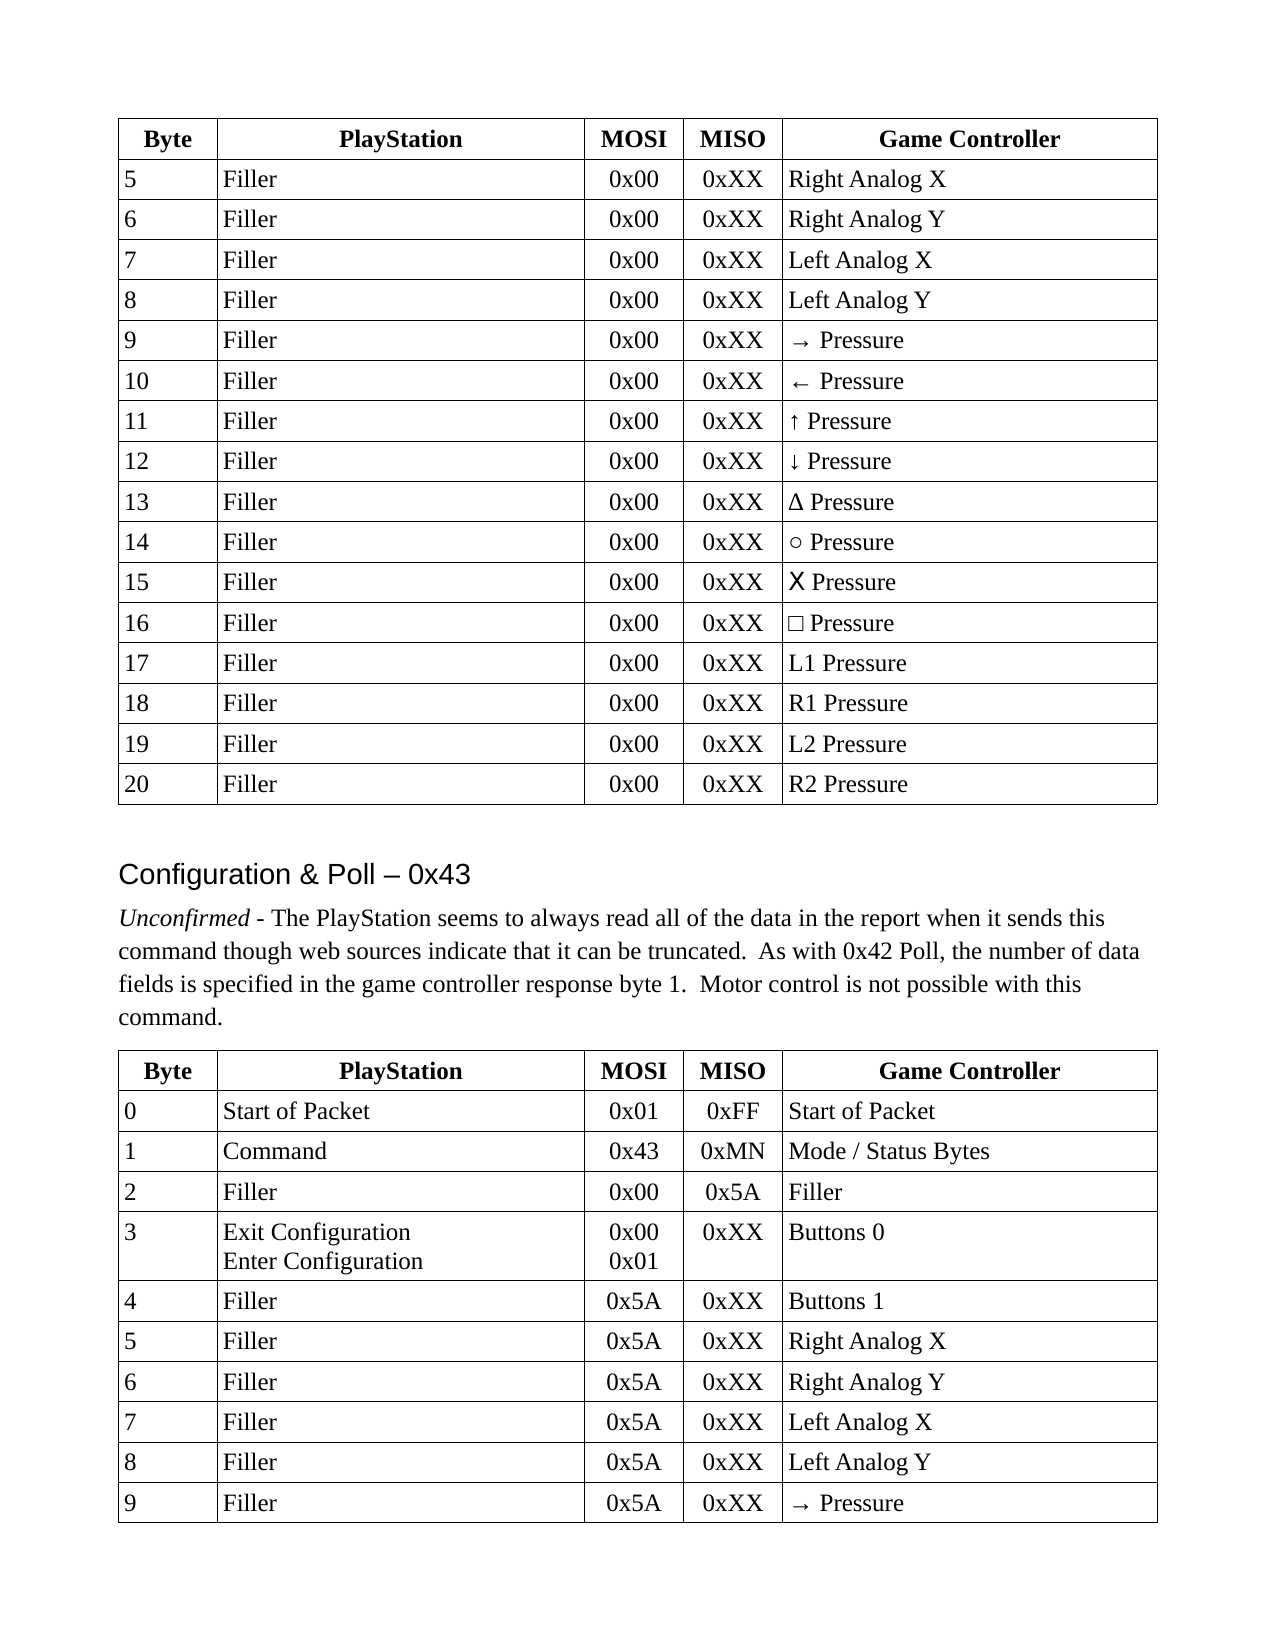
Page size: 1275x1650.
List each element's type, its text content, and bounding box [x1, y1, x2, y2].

table_cell 0x00 [585, 563, 683, 602]
table_cell ↑ Pressure [783, 401, 1157, 441]
table_cell Right Analog X [783, 1322, 1157, 1361]
table_cell 0x00 [585, 442, 683, 481]
table_cell L2 Pressure [783, 724, 1157, 763]
table_cell 7 [119, 1402, 217, 1442]
table_cell R2 Pressure [783, 764, 1157, 803]
table_cell 0xXX [684, 1281, 782, 1321]
table_cell Filler [218, 280, 584, 320]
table_cell 15 [119, 563, 217, 602]
table_cell Left Analog Y [783, 280, 1157, 320]
table_cell L1 Pressure [783, 643, 1157, 682]
table_cell Filler [218, 522, 584, 562]
table_cell 16 [119, 603, 217, 642]
table_header MISO [684, 1051, 782, 1090]
table_cell Filler [218, 1443, 584, 1482]
table_cell Mode / Status Bytes [783, 1132, 1157, 1171]
table_cell 0x43 [585, 1132, 683, 1171]
table_cell 0xXX [684, 1483, 782, 1522]
table_cell Buttons 0 [783, 1212, 1157, 1280]
table_cell 14 [119, 522, 217, 562]
table_cell □ Pressure [783, 603, 1157, 642]
table_cell Start of Packet [783, 1091, 1157, 1131]
table_cell Right Analog Y [783, 1362, 1157, 1401]
table_cell 0xXX [684, 280, 782, 320]
table_cell 0xXX [684, 482, 782, 521]
table_cell R1 Pressure [783, 684, 1157, 723]
table_cell Left Analog X [783, 240, 1157, 279]
table_cell 10 [119, 361, 217, 400]
table_cell 1 [119, 1132, 217, 1171]
table_cell 19 [119, 724, 217, 763]
table_cell 9 [119, 1483, 217, 1522]
table_cell 0xXX [684, 240, 782, 279]
table_cell 0xXX [684, 563, 782, 602]
table_cell Filler [218, 1483, 584, 1522]
table_cell Filler [218, 563, 584, 602]
table_cell Exit Configuration Enter Configuration [218, 1212, 584, 1280]
table_cell Filler [218, 160, 584, 199]
table_cell 0x5A [585, 1483, 683, 1522]
table_cell Filler [218, 401, 584, 441]
table_cell 0xMN [684, 1132, 782, 1171]
table_cell X Pressure [783, 563, 1157, 602]
table_cell ↓ Pressure [783, 442, 1157, 481]
table_header MISO [684, 119, 782, 158]
table_cell 6 [119, 200, 217, 239]
table_cell → Pressure [783, 321, 1157, 360]
table_cell Filler [218, 321, 584, 360]
table_cell ← Pressure [783, 361, 1157, 400]
table_header MOSI [585, 119, 683, 158]
table_cell Filler [218, 724, 584, 763]
table_cell 11 [119, 401, 217, 441]
table_cell ○ Pressure [783, 522, 1157, 562]
table_cell Filler [218, 1362, 584, 1401]
table_cell 7 [119, 240, 217, 279]
table_cell 5 [119, 160, 217, 199]
table_cell Filler [218, 1402, 584, 1442]
table_cell 0xXX [684, 603, 782, 642]
table_cell 0xXX [684, 724, 782, 763]
table_cell 0xXX [684, 522, 782, 562]
table_cell 0x00 [585, 764, 683, 803]
table_cell → Pressure [783, 1483, 1157, 1522]
table_cell 0x5A [585, 1322, 683, 1361]
table_header Byte [119, 119, 217, 158]
table_cell 0x00 [585, 361, 683, 400]
table_cell 0xXX [684, 684, 782, 723]
table_cell 20 [119, 764, 217, 803]
table_cell 0x00 [585, 401, 683, 441]
table_cell 0xXX [684, 160, 782, 199]
table_cell Command [218, 1132, 584, 1171]
table_cell 17 [119, 643, 217, 682]
table_cell 3 [119, 1212, 217, 1280]
table_cell Right Analog Y [783, 200, 1157, 239]
table_cell Filler [218, 1281, 584, 1321]
table_cell 0xXX [684, 764, 782, 803]
table_cell Buttons 1 [783, 1281, 1157, 1321]
table_cell 2 [119, 1172, 217, 1211]
table_cell 0xXX [684, 1402, 782, 1442]
table_cell 0xXX [684, 321, 782, 360]
table_cell Filler [218, 643, 584, 682]
table_cell 0x00 0x01 [585, 1212, 683, 1280]
table_cell Right Analog X [783, 160, 1157, 199]
table_header MOSI [585, 1051, 683, 1090]
table_cell Filler [218, 200, 584, 239]
table_cell Left Analog X [783, 1402, 1157, 1442]
table_cell 6 [119, 1362, 217, 1401]
table_cell 0xXX [684, 361, 782, 400]
table_cell 8 [119, 280, 217, 320]
table_cell Filler [218, 1322, 584, 1361]
text Unconfirmed - The PlayStation seems to always read all of the data in the report when it sends this command though web sources indicate that it can be truncated. As with 0x42 Poll, the number of data fields is specified in the game controller response byte 1. Motor control is not possible with this command. [118, 903, 1157, 1031]
table_cell 0xXX [684, 1212, 782, 1280]
table_cell 0x00 [585, 280, 683, 320]
table_cell 0x00 [585, 200, 683, 239]
table_cell 4 [119, 1281, 217, 1321]
table_cell Filler [218, 442, 584, 481]
table_cell 18 [119, 684, 217, 723]
table_cell 0x00 [585, 482, 683, 521]
table_cell Filler [218, 764, 584, 803]
table_cell Start of Packet [218, 1091, 584, 1131]
subtitle Configuration & Poll – 0x43 [118, 857, 1157, 891]
table_header PlayStation [218, 119, 584, 158]
table_cell Left Analog Y [783, 1443, 1157, 1482]
table_cell 5 [119, 1322, 217, 1361]
table_cell Filler [218, 1172, 584, 1211]
table_cell 0x00 [585, 724, 683, 763]
table_cell 0x01 [585, 1091, 683, 1131]
table_cell 0x5A [585, 1281, 683, 1321]
table_cell 13 [119, 482, 217, 521]
table_cell 0x5A [684, 1172, 782, 1211]
table_cell 0x00 [585, 684, 683, 723]
table_cell 0x5A [585, 1402, 683, 1442]
table_header Game Controller [783, 1051, 1157, 1090]
table_cell 0xFF [684, 1091, 782, 1131]
table_cell 0x00 [585, 240, 683, 279]
table_cell 0x00 [585, 1172, 683, 1211]
table_cell 12 [119, 442, 217, 481]
table_cell 0 [119, 1091, 217, 1131]
table_cell 8 [119, 1443, 217, 1482]
table_cell Filler [218, 361, 584, 400]
table_header PlayStation [218, 1051, 584, 1090]
table_cell 0xXX [684, 1443, 782, 1482]
table_cell 0xXX [684, 200, 782, 239]
table_cell Filler [218, 603, 584, 642]
table_cell Filler [218, 684, 584, 723]
table_header Byte [119, 1051, 217, 1090]
table_cell 0x00 [585, 603, 683, 642]
table_cell 0xXX [684, 643, 782, 682]
table_cell 9 [119, 321, 217, 360]
table_header Game Controller [783, 119, 1157, 158]
table_cell 0x00 [585, 321, 683, 360]
table_cell 0xXX [684, 1362, 782, 1401]
table_cell 0x00 [585, 160, 683, 199]
table_cell 0xXX [684, 401, 782, 441]
table_cell 0x5A [585, 1362, 683, 1401]
table_cell ∆ Pressure [783, 482, 1157, 521]
table_cell Filler [218, 482, 584, 521]
table_cell 0x5A [585, 1443, 683, 1482]
table_cell Filler [218, 240, 584, 279]
table_cell 0x00 [585, 643, 683, 682]
table_cell 0xXX [684, 442, 782, 481]
table_cell 0x00 [585, 522, 683, 562]
table_cell Filler [783, 1172, 1157, 1211]
table_cell 0xXX [684, 1322, 782, 1361]
